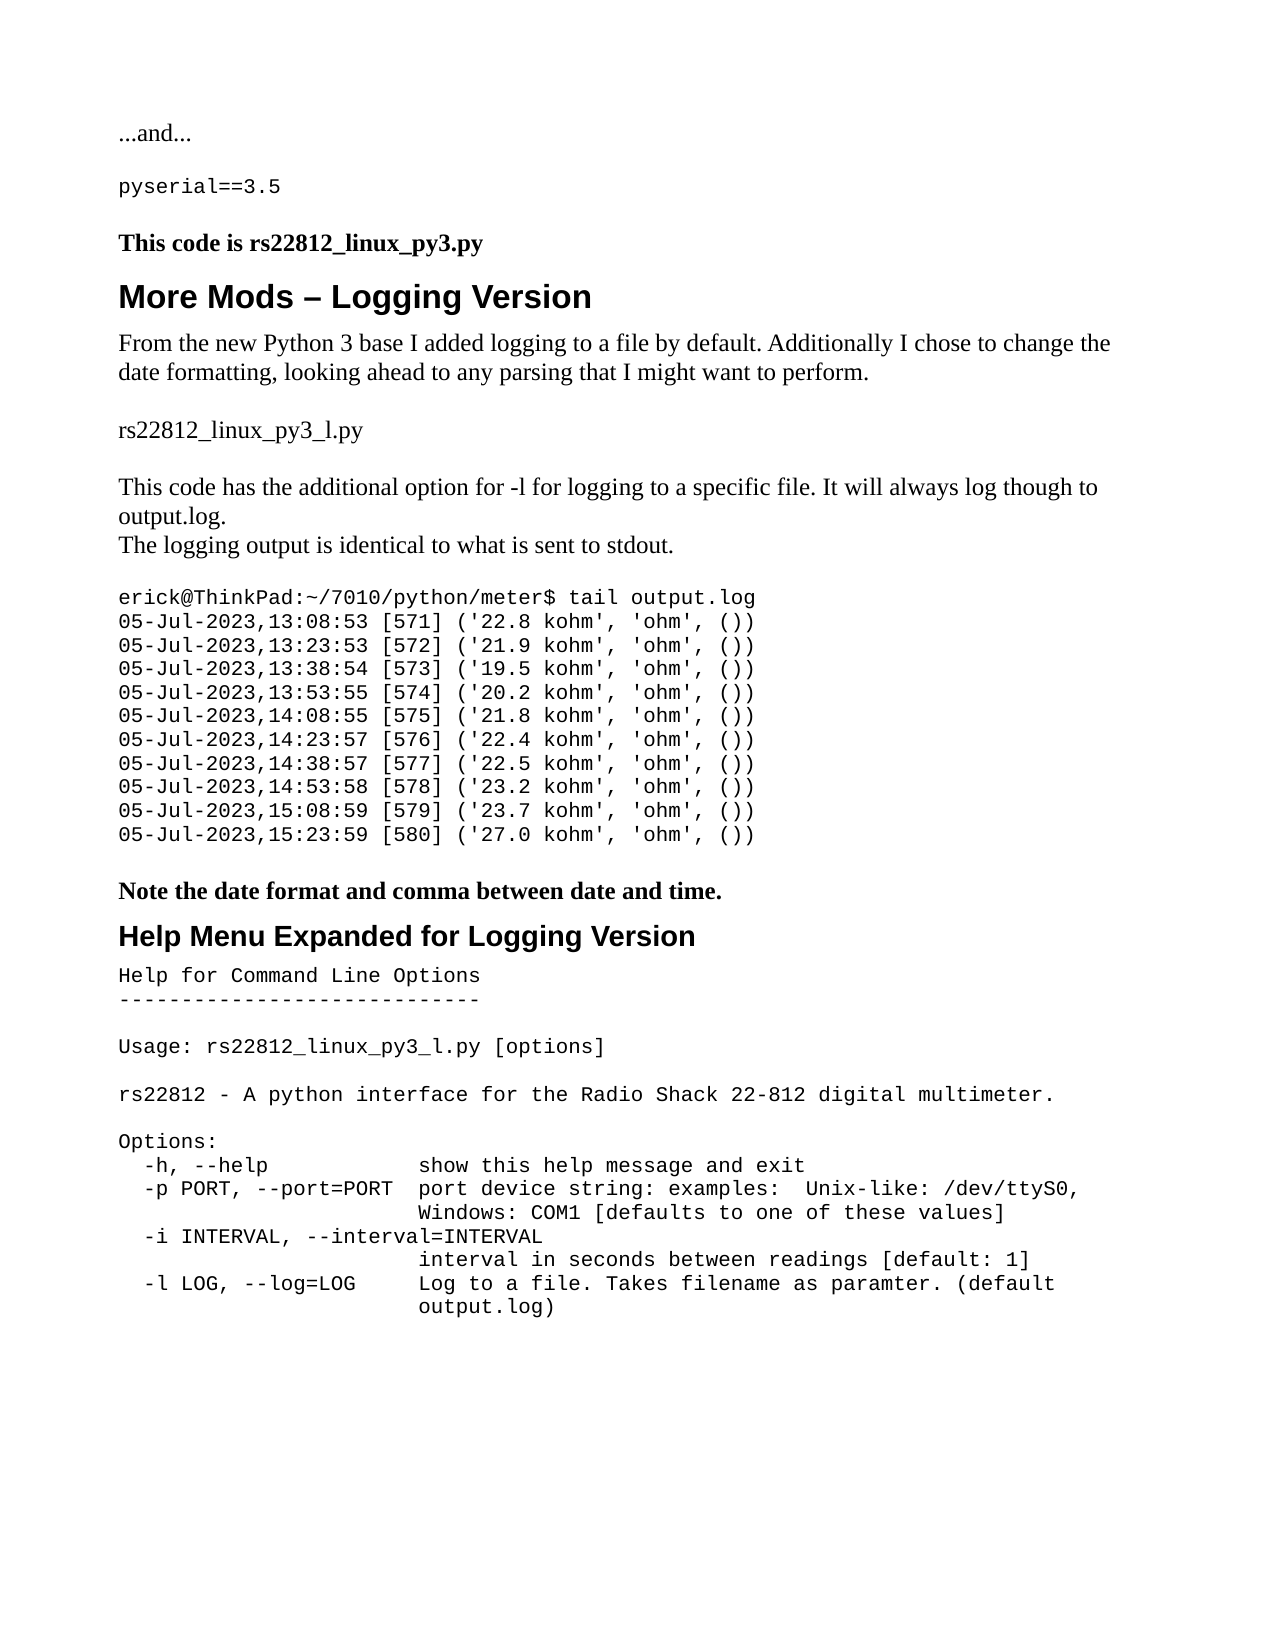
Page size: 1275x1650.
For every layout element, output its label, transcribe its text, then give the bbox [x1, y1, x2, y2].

text -l LOG, --log=LOG Log to a file. Takes filename as paramter. (default [118, 1273, 1157, 1297]
text Usage: rs22812_linux_py3_l.py [options] [118, 1036, 1157, 1060]
text 05-Jul-2023,13:38:54 [573] ('19.5 kohm', 'ohm', ()) [118, 658, 1157, 682]
text pyserial==3.5 [118, 176, 1157, 199]
text 05-Jul-2023,14:38:57 [577] ('22.5 kohm', 'ohm', ()) [118, 753, 1157, 776]
text Options: [118, 1131, 1157, 1155]
text The logging output is identical to what is sent to stdout. [118, 530, 1157, 558]
text 05-Jul-2023,14:53:58 [578] ('23.2 kohm', 'ohm', ()) [118, 776, 1157, 800]
text 05-Jul-2023,13:08:53 [571] ('22.8 kohm', 'ohm', ()) [118, 611, 1157, 634]
text 05-Jul-2023,15:23:59 [580] ('27.0 kohm', 'ohm', ()) [118, 824, 1157, 847]
text rs22812 - A python interface for the Radio Shack 22-812 digital multimeter. [118, 1084, 1157, 1107]
text ----------------------------- [118, 989, 1157, 1013]
text From the new Python 3 base I added logging to a file by default. Additionally I chose to change the date formatting, looking ahead to any parsing that I might want to perform. [118, 328, 1157, 386]
text -i INTERVAL, --interval=INTERVAL [118, 1226, 1157, 1249]
text ...and... [118, 118, 1157, 147]
text erick@ThinkPad:~/7010/python/meter$ tail output.log [118, 587, 1157, 611]
text -h, --help show this help message and exit [118, 1155, 1157, 1178]
text 05-Jul-2023,14:08:55 [575] ('21.8 kohm', 'ohm', ()) [118, 706, 1157, 729]
text This code is rs22812_linux_py3.py [118, 228, 1157, 257]
subtitle More Mods – Logging Version [118, 278, 1157, 316]
text -p PORT, --port=PORT port device string: examples: Unix-like: /dev/ttyS0, [118, 1178, 1157, 1202]
text 05-Jul-2023,14:23:57 [576] ('22.4 kohm', 'ohm', ()) [118, 729, 1157, 753]
text 05-Jul-2023,15:08:59 [579] ('23.7 kohm', 'ohm', ()) [118, 800, 1157, 824]
text This code has the additional option for -l for logging to a specific file. It will always log though to output.log. [118, 472, 1157, 530]
text output.log) [118, 1297, 1157, 1320]
text rs22812_linux_py3_l.py [118, 415, 1157, 443]
text 05-Jul-2023,13:53:55 [574] ('20.2 kohm', 'ohm', ()) [118, 682, 1157, 706]
text Windows: COM1 [defaults to one of these values] [118, 1202, 1157, 1226]
text Note the date format and comma between date and time. [118, 876, 1157, 905]
subtitle Help Menu Expanded for Logging Version [118, 919, 1157, 953]
text Help for Command Line Options [118, 966, 1157, 989]
text 05-Jul-2023,13:23:53 [572] ('21.9 kohm', 'ohm', ()) [118, 634, 1157, 658]
text interval in seconds between readings [default: 1] [118, 1249, 1157, 1273]
